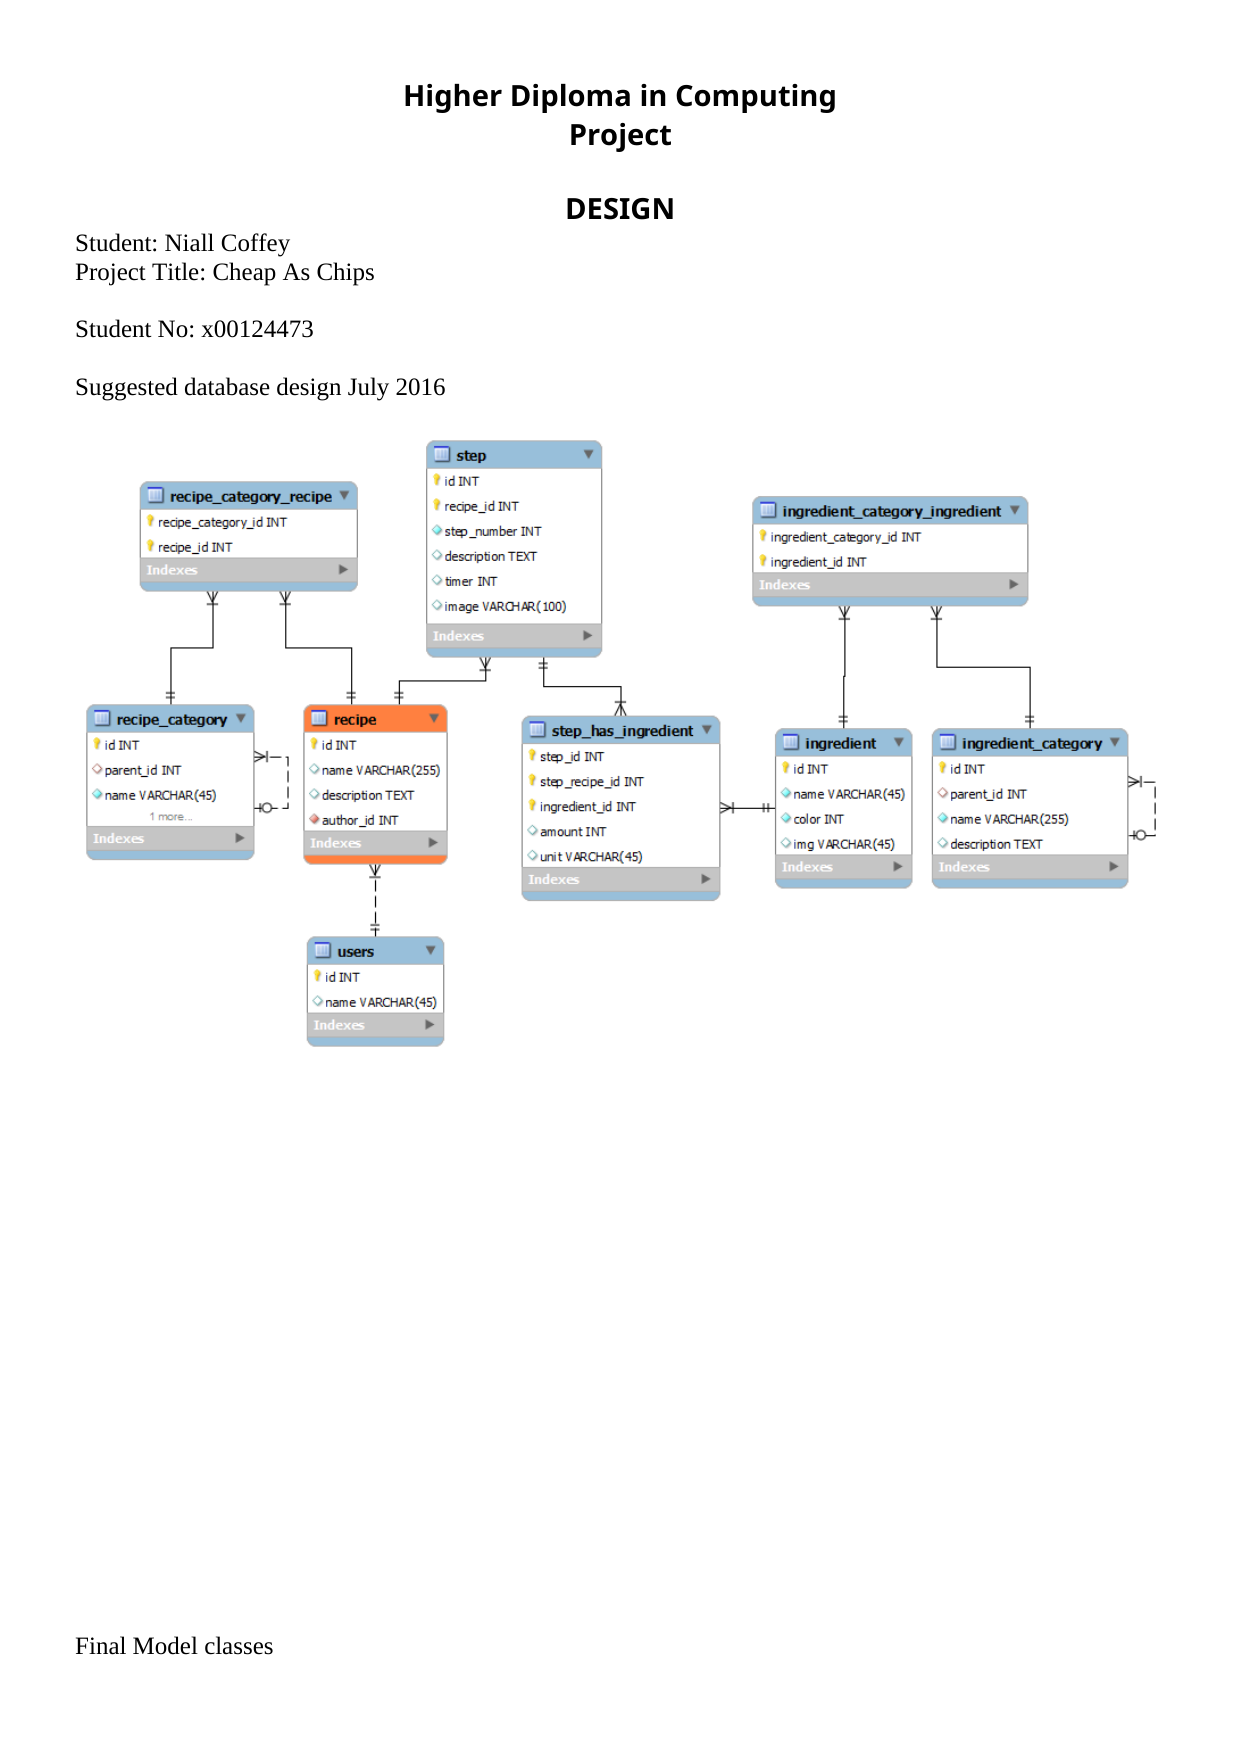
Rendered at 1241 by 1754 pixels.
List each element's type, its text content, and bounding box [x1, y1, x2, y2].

text Student: Niall Coffey [75, 228, 1165, 257]
text DESIGN [75, 188, 1165, 228]
text Student No: x00124473 [75, 314, 1165, 343]
title Higher Diploma in Computing [75, 75, 1165, 115]
text Final Model classes [75, 1631, 1165, 1660]
title Project [75, 115, 1165, 154]
picture [75, 429, 1166, 1057]
text Suggested database design July 2016 [75, 372, 1165, 401]
text Project Title: Cheap As Chips [75, 257, 1165, 286]
